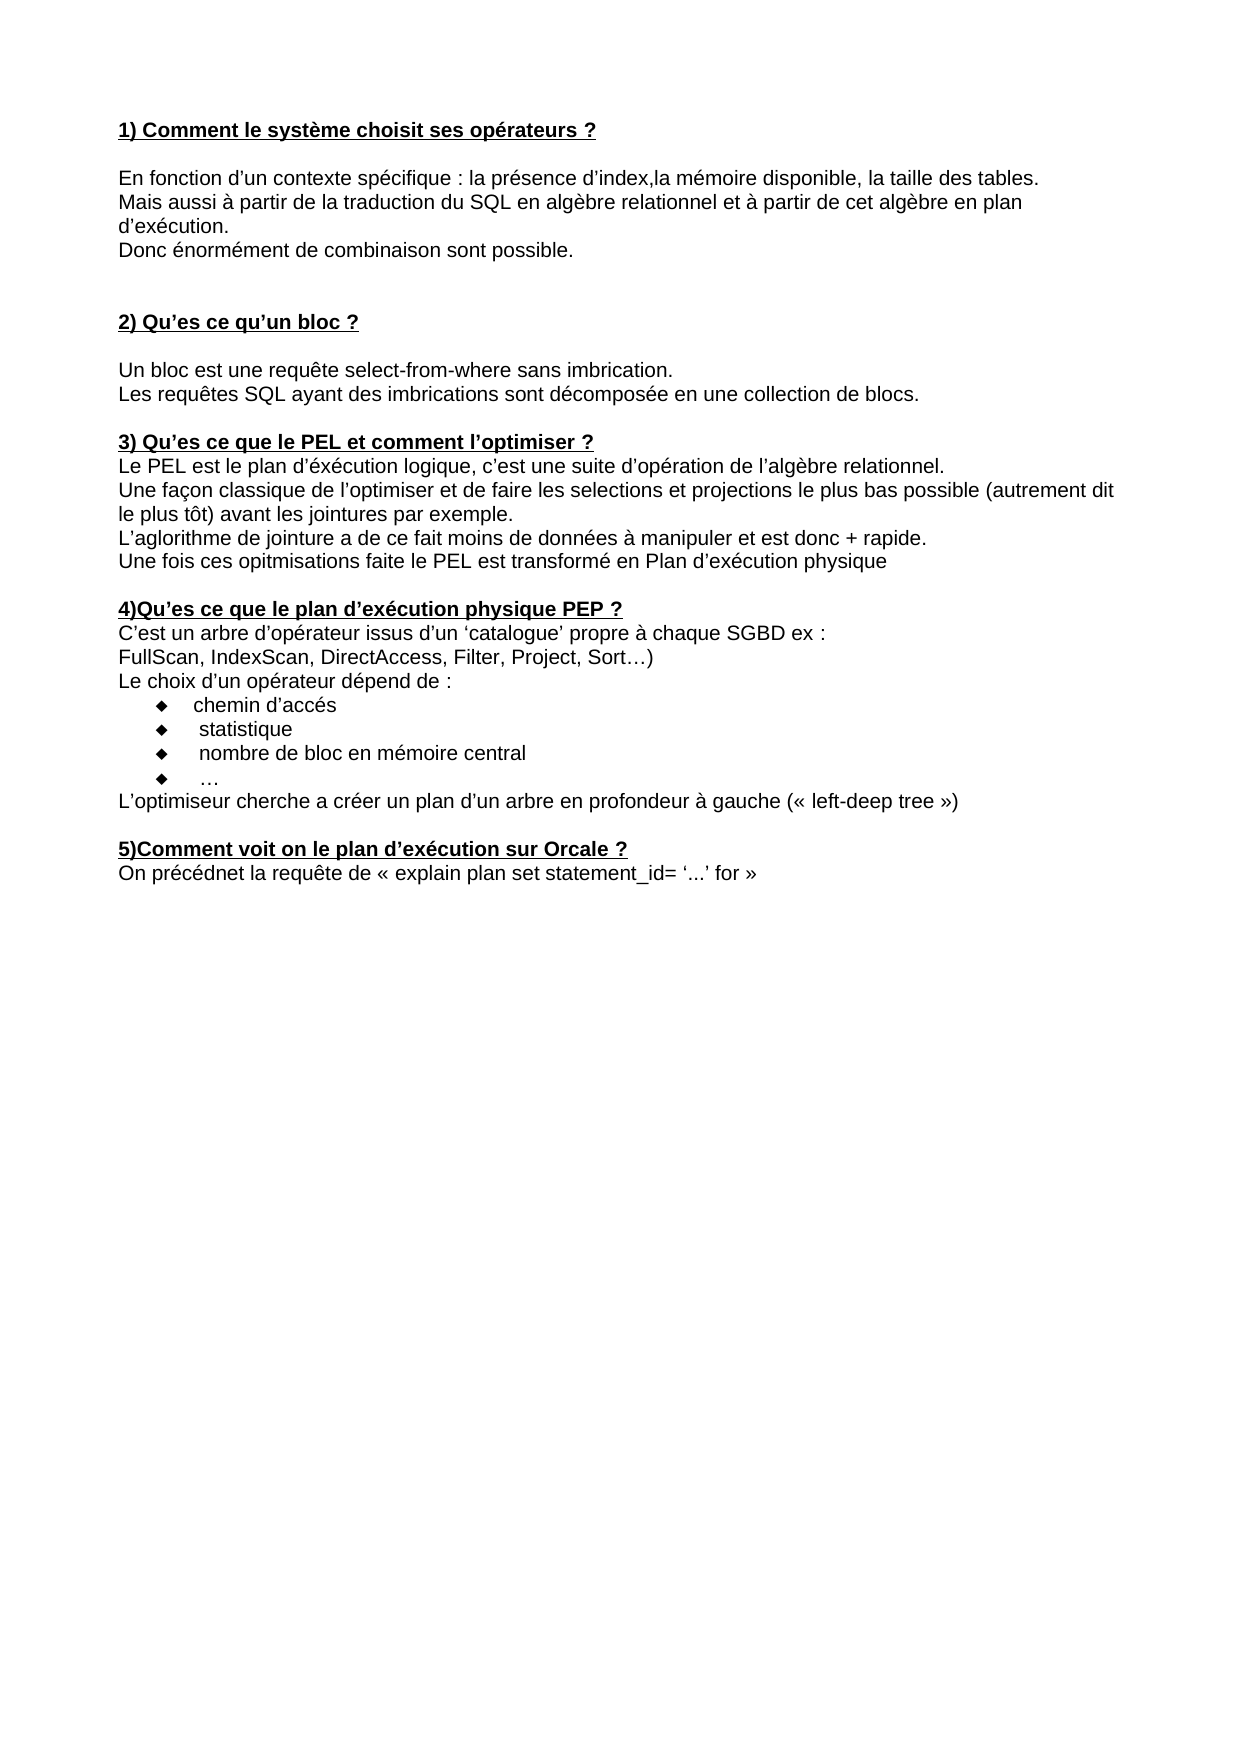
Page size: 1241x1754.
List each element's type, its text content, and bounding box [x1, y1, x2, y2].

text C’est un arbre d’opérateur issus d’un ‘catalogue’ propre à chaque SGBD ex : [118, 621, 1122, 645]
text Donc énormément de combinaison sont possible. [118, 238, 1122, 262]
text Un bloc est une requête select-from-where sans imbrication. [118, 358, 1122, 382]
text Mais aussi à partir de la traduction du SQL en algèbre relationnel et à partir de cet algèbre en plan d’exécution. [118, 190, 1122, 238]
text 4)Qu’es ce que le plan d’exécution physique PEP ? [118, 597, 1122, 621]
text Une fois ces opitmisations faite le PEL est transformé en Plan d’exécution physique [118, 549, 1122, 573]
text En fonction d’un contexte spécifique : la présence d’index,la mémoire disponible, la taille des tables. [118, 166, 1122, 190]
text Les requêtes SQL ayant des imbrications sont décomposée en une collection de blocs. [118, 382, 1122, 406]
text Le choix d’un opérateur dépend de : [118, 669, 1122, 693]
text 3) Qu’es ce que le PEL et comment l’optimiser ? [118, 429, 1122, 453]
text 5)Comment voit on le plan d’exécution sur Orcale ? [118, 837, 1122, 861]
text 1) Comment le système choisit ses opérateurs ? [118, 118, 1122, 142]
list … [156, 765, 1122, 789]
text Le PEL est le plan d’éxécution logique, c’est une suite d’opération de l’algèbre relationnel. [118, 453, 1122, 477]
list statistique [156, 717, 1122, 741]
text 2) Qu’es ce qu’un bloc ? [118, 310, 1122, 334]
text Une façon classique de l’optimiser et de faire les selections et projections le plus bas possible (autrement dit le plus tôt) avant les jointures par exemple. [118, 477, 1122, 525]
list chemin d’accés [156, 693, 1122, 717]
text L’optimiseur cherche a créer un plan d’un arbre en profondeur à gauche (« left-deep tree ») [118, 789, 1122, 813]
text FullScan, IndexScan, DirectAccess, Filter, Project, Sort…) [118, 645, 1122, 669]
text On précédnet la requête de « explain plan set statement_id= ‘...’ for » [118, 861, 1122, 885]
list nombre de bloc en mémoire central [156, 741, 1122, 765]
text L’aglorithme de jointure a de ce fait moins de données à manipuler et est donc + rapide. [118, 525, 1122, 549]
